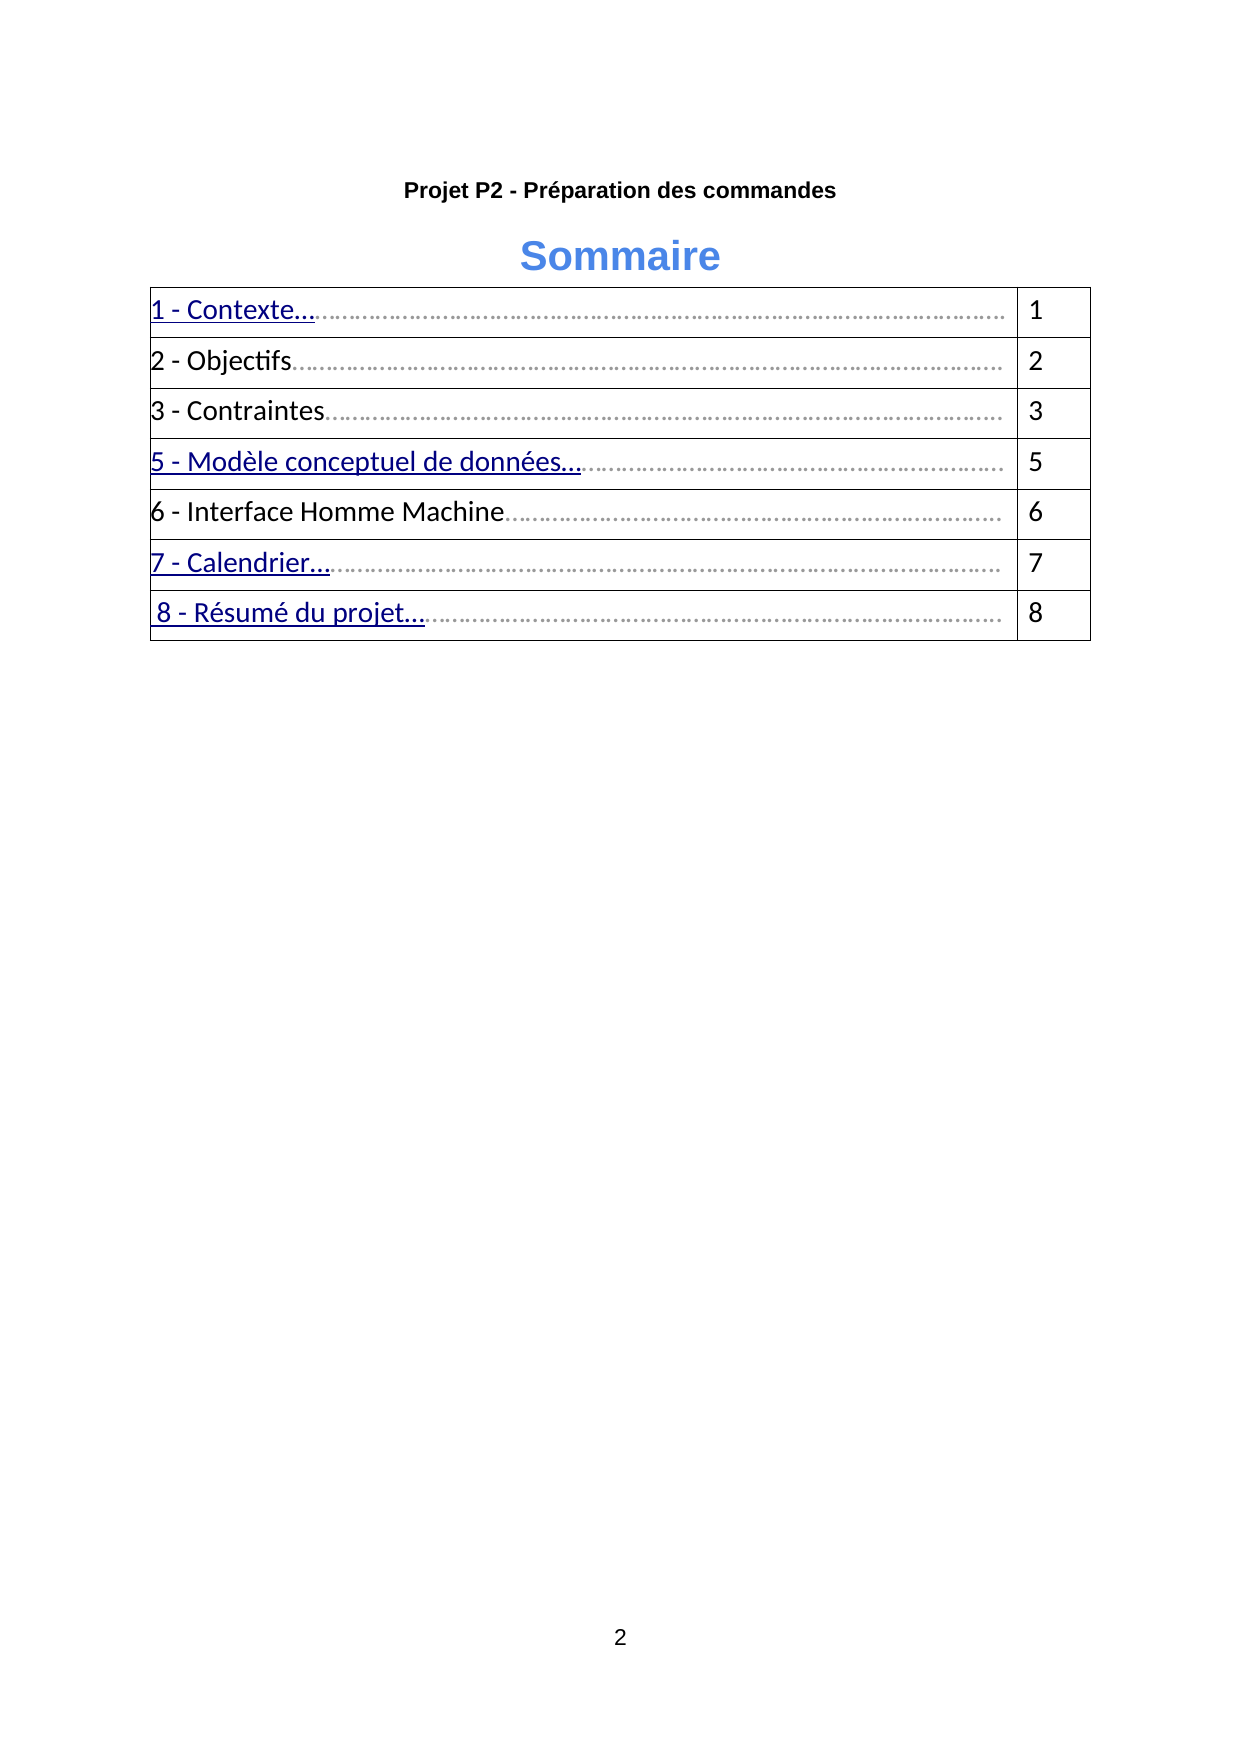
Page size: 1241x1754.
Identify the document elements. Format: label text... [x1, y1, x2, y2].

table_cell 3 - Contraintes……………………………………………………………………………………….. [151, 389, 1017, 438]
table_cell 8 [1018, 591, 1090, 640]
table_header 1 - Contexte……………………………………………………………………………………………. [151, 288, 1017, 337]
text Sommaire [150, 233, 1091, 280]
table_cell 7 - Calendrier…………………………………………………………………………………………. [151, 540, 1017, 590]
table_cell 5 [1018, 439, 1090, 489]
table_cell 7 [1018, 540, 1090, 590]
table_cell 8 - Résumé du projet…………………………………………………………………………….. [151, 591, 1017, 640]
table_cell 6 [1018, 490, 1090, 539]
table_cell 3 [1018, 389, 1090, 438]
table_cell 2 - Objectifs……………………………………………………………………………………………. [151, 338, 1017, 388]
table_cell 5 - Modèle conceptuel de données………………………………………………………… [151, 439, 1017, 489]
table_header 1 [1018, 288, 1090, 337]
table_cell 2 [1018, 338, 1090, 388]
table_cell 6 - Interface Homme Machine……………………………………………………………….. [151, 490, 1017, 539]
